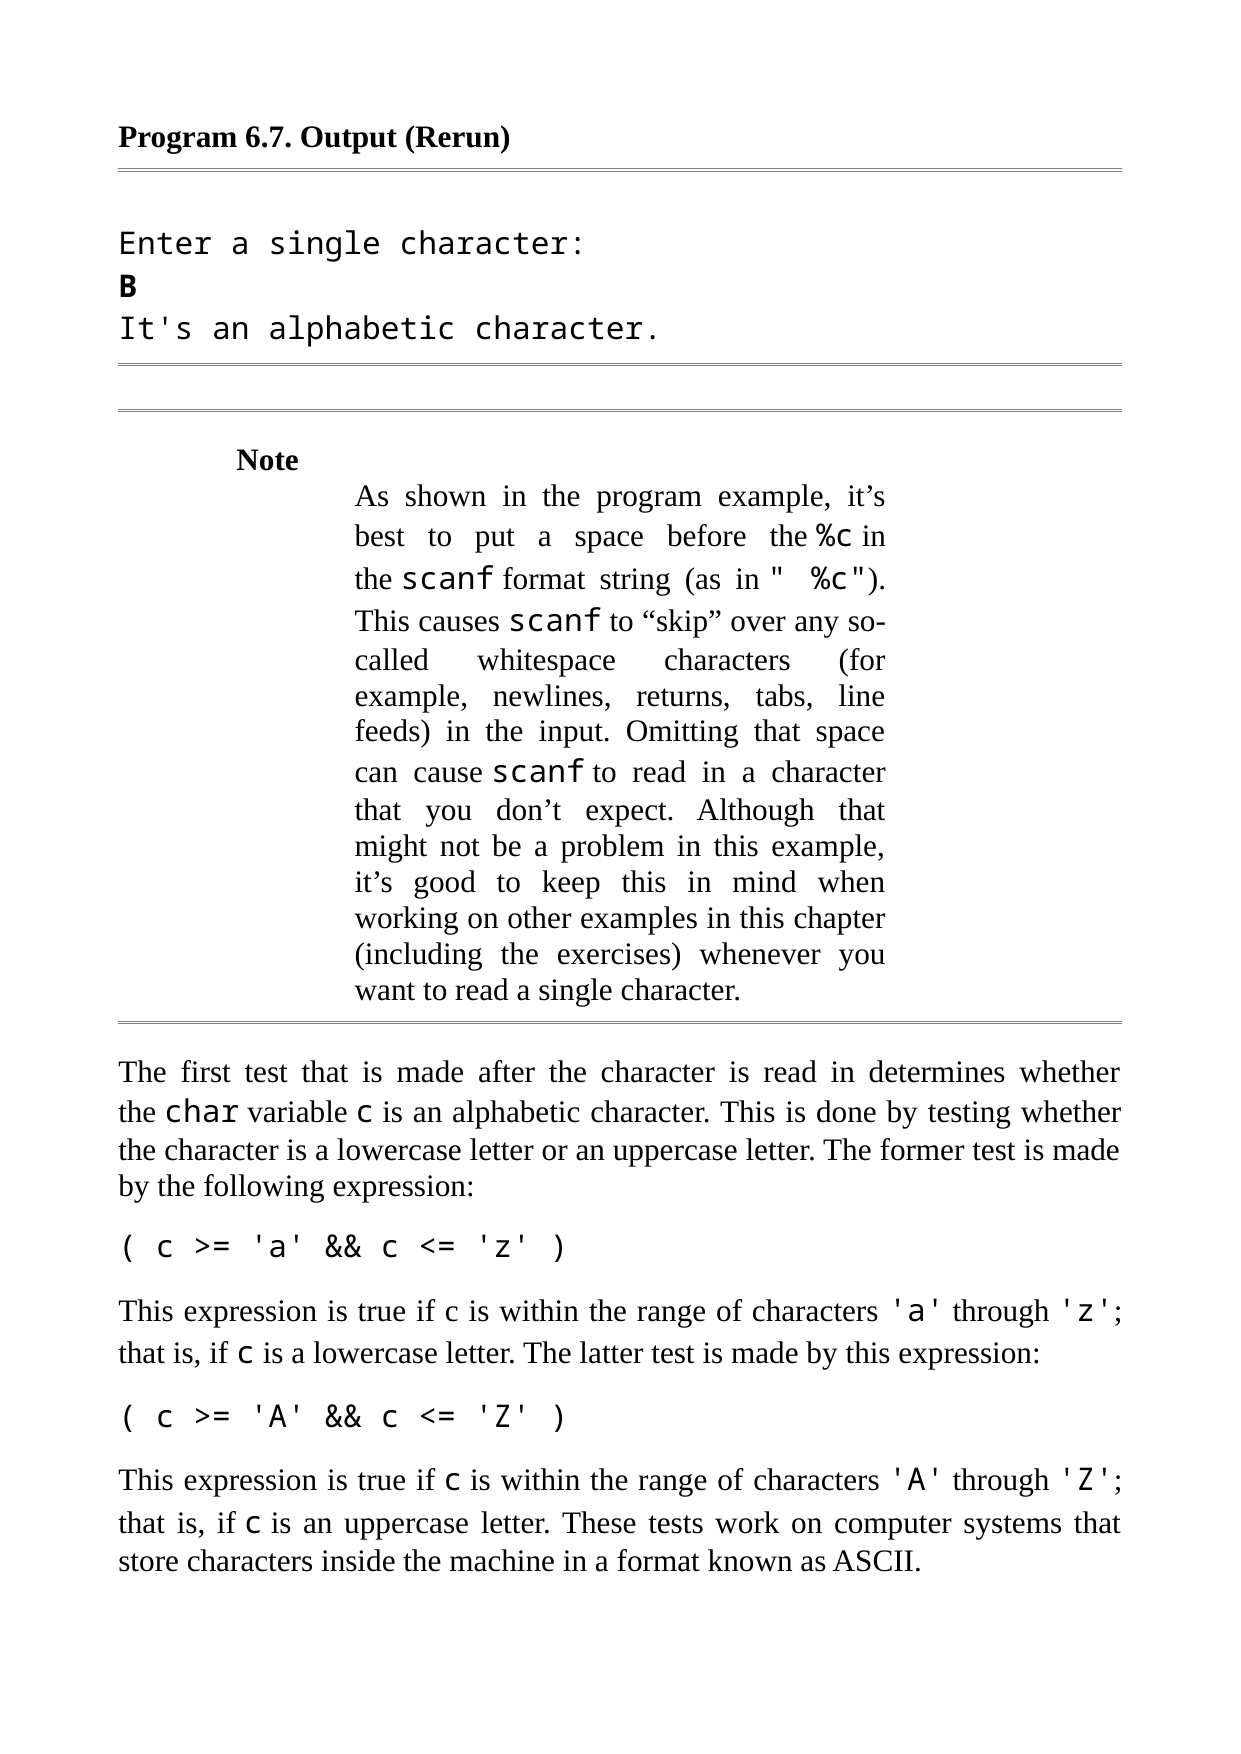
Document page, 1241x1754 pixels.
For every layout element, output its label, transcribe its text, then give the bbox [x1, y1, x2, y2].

text This expression is true if c is within the range of characters 'a' through 'z'; that is, if c is a lowercase letter. The latter test is made by this expression: [118, 1288, 1122, 1373]
text As shown in the program example, it’s best to put a space before the %c in the scanf format string (as in " %c"). This causes scanf to “skip” over any so-called whitespace characters (for example, newlines, returns, tabs, line feeds) in the input. Omitting that space can cause scanf to read in a character that you don’t expect. Although that might not be a problem in this example, it’s good to keep this in mind when working on other examples in this chapter (including the exercises) whenever you want to read a single character. [354, 477, 886, 1007]
text ( c >= 'A' && c <= 'Z' ) [118, 1394, 1122, 1436]
text Note [236, 441, 1004, 477]
text Program 6.7. Output (Rerun) [118, 118, 1122, 154]
text Enter a single character: B It's an alphabetic character. [118, 221, 1122, 349]
text This expression is true if c is within the range of characters 'A' through 'Z'; that is, if c is an uppercase letter. These tests work on computer systems that store characters inside the machine in a format known as ASCII. [118, 1457, 1122, 1578]
text The first test that is made after the character is read in determines whether the char variable c is an alphabetic character. This is done by testing whether the character is a lowercase letter or an uppercase letter. The former test is made by the following expression: [118, 1053, 1122, 1203]
text ( c >= 'a' && c <= 'z' ) [118, 1224, 1122, 1267]
